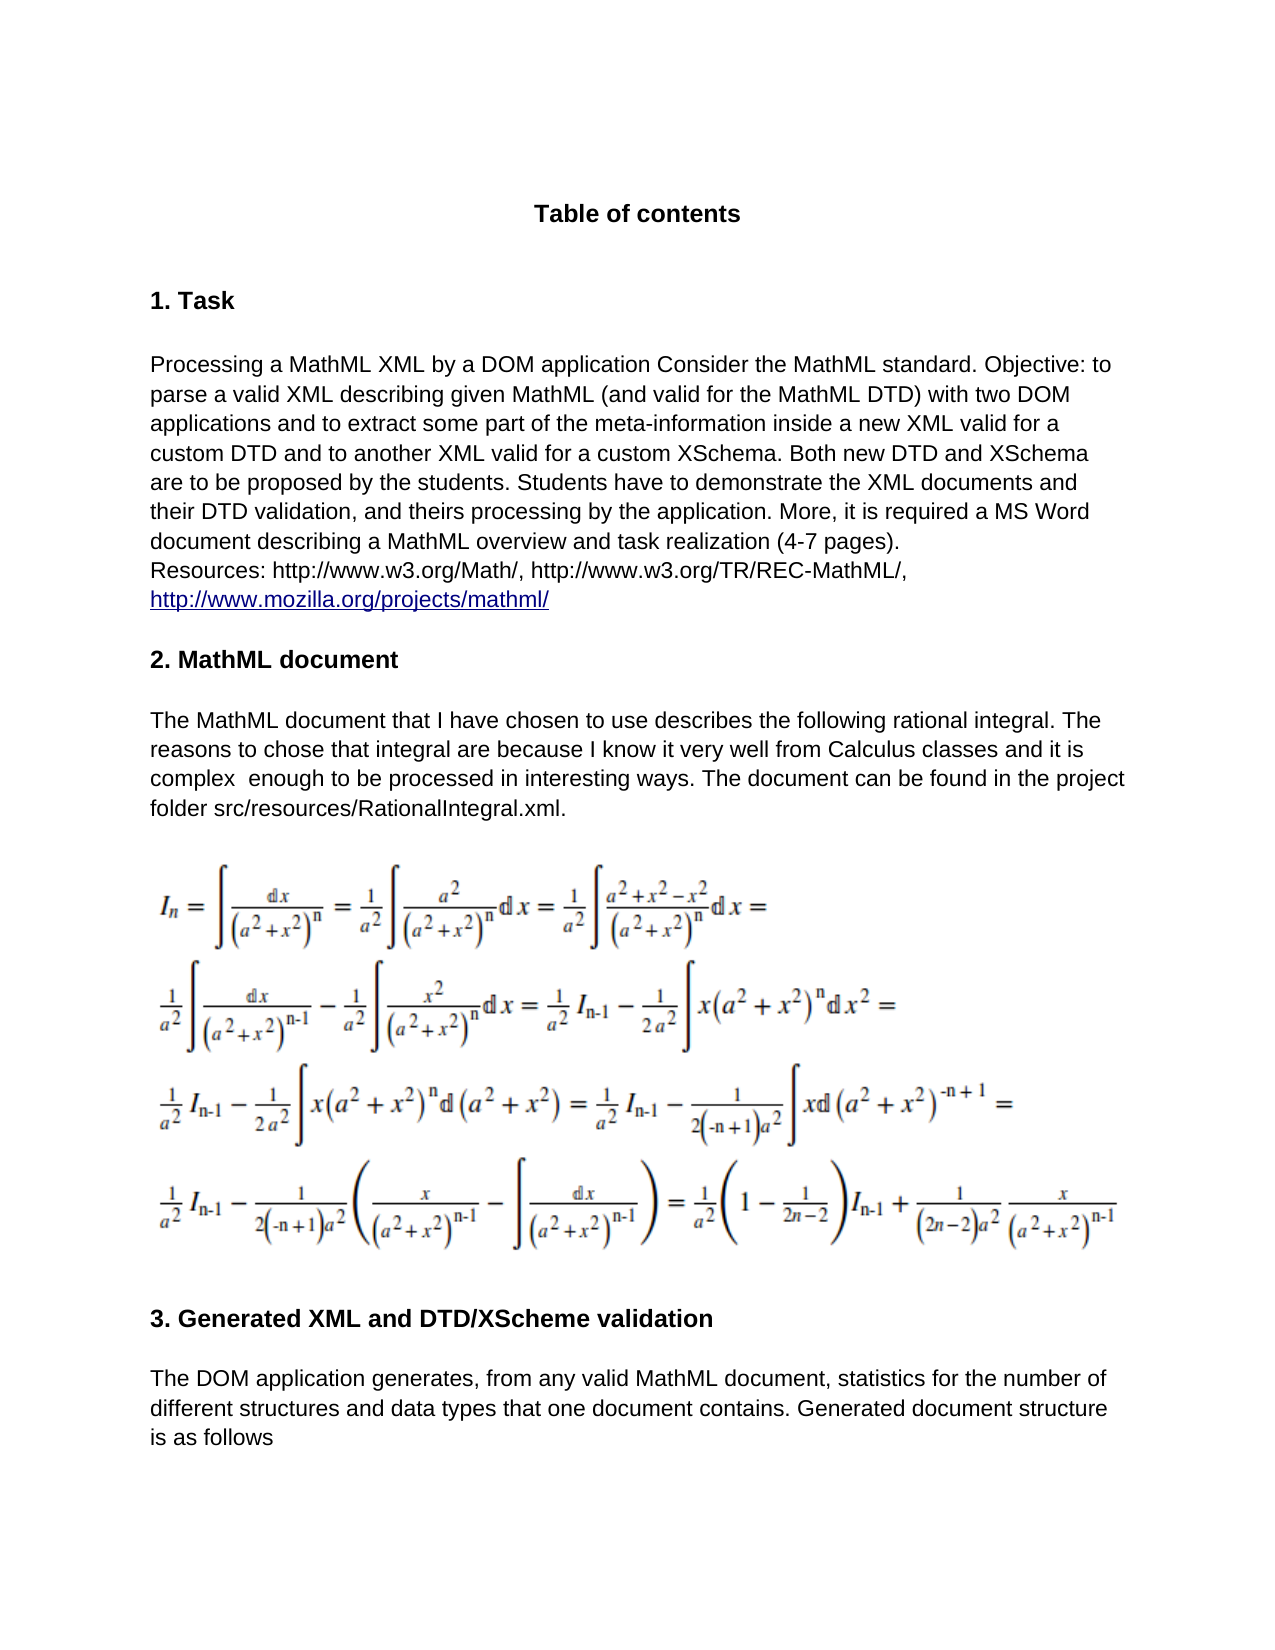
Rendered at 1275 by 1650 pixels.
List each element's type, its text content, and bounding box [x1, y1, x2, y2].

picture [150, 854, 1125, 1272]
text 3. Generated XML and DTD/XScheme validation [150, 1304, 1125, 1332]
text Resources: http://www.w3.org/Math/, http://www.w3.org/TR/REC-MathML/, http://www.mozilla.org/projects/mathml/ [150, 558, 1125, 613]
text Processing a MathML XML by a DOM application Consider the MathML standard. Objective: to parse a valid XML describing given MathML (and valid for the MathML DTD) with two DOM applications and to extract some part of the meta-information inside a new XML valid for a custom DTD and to another XML valid for a custom XSchema. Both new DTD and XSchema are to be proposed by the students. Students have to demonstrate the XML documents and their DTD validation, and theirs processing by the application. More, it is required a MS Word document describing a MathML overview and task realization (4-7 pages). [150, 352, 1125, 554]
text The DOM application generates, from any valid MathML document, statistics for the number of different structures and data types that one document contains. Generated document structure is as follows [150, 1366, 1125, 1450]
text 2. MathML document [150, 646, 1125, 674]
subtitle Table of contents [150, 200, 1125, 228]
subtitle 1. Task [150, 286, 1125, 314]
text The MathML document that I have chosen to use describes the following rational integral. The reasons to chose that integral are because I know it very well from Calculus classes and it is complex enough to be processed in interesting ways. The document can be found in the project folder src/resources/RationalIntegral.xml. [150, 707, 1125, 821]
